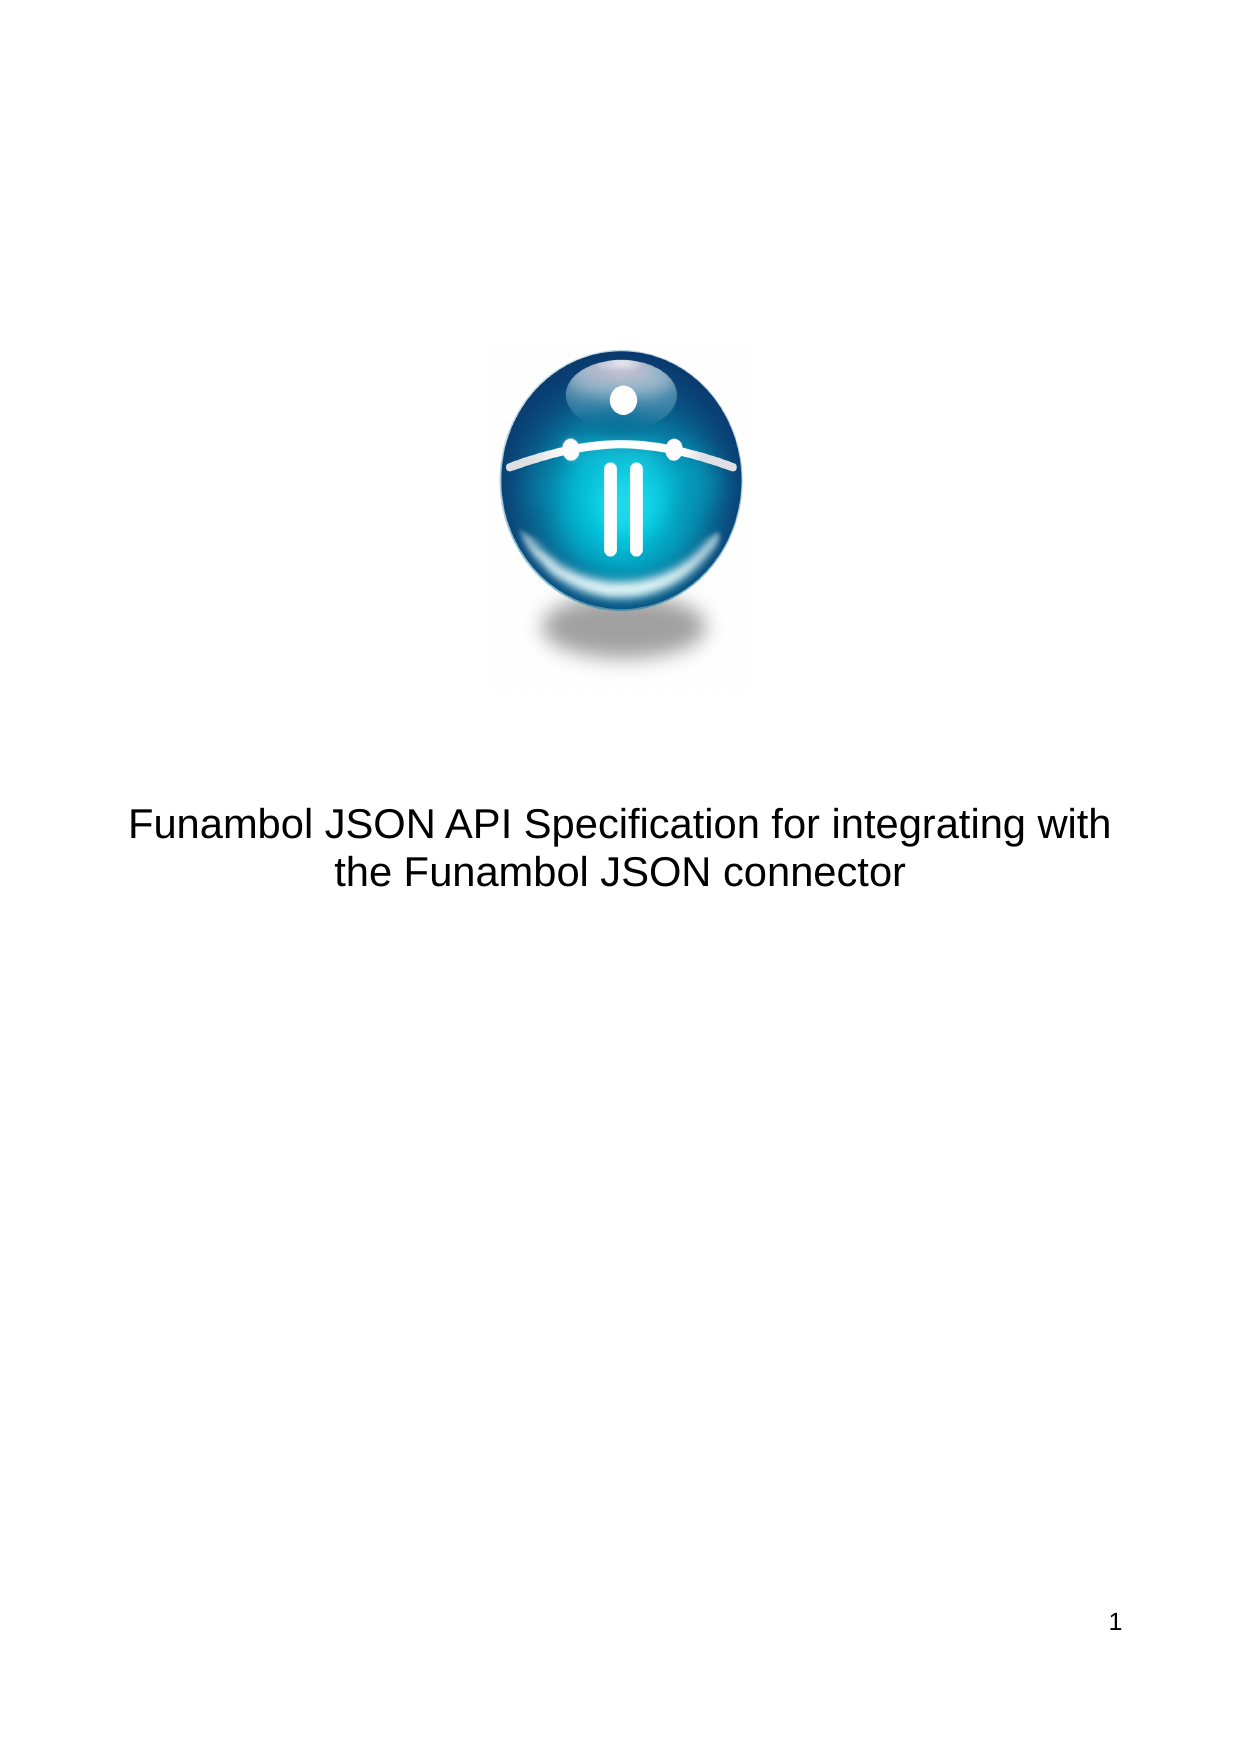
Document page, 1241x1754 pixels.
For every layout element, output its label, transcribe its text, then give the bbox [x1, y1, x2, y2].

text Funambol JSON API Specification for integrating with the Funambol JSON connector [118, 799, 1122, 895]
